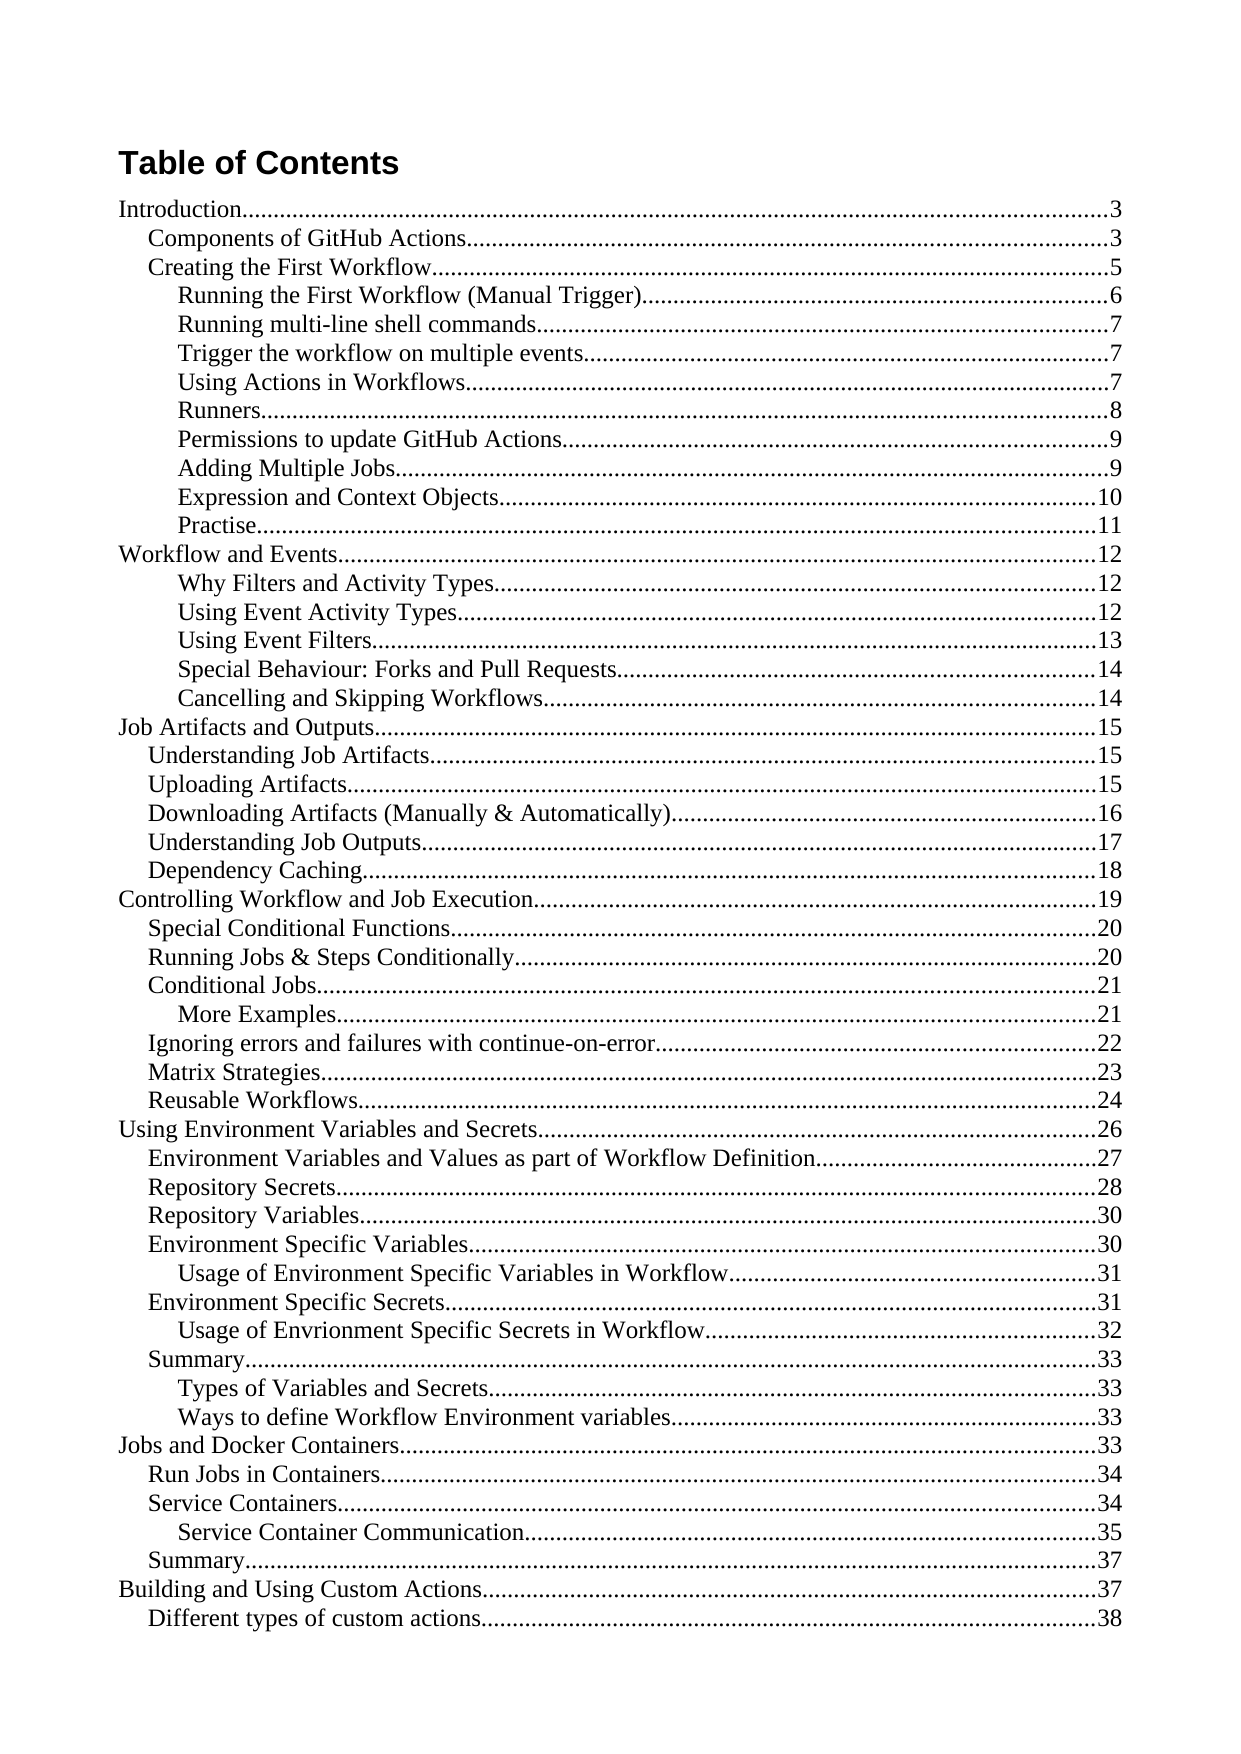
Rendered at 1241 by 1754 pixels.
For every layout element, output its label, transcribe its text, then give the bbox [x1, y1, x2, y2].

text Trigger the workflow on multiple events 7 [177, 338, 1122, 367]
text Cancelling and Skipping Workflows 14 [177, 683, 1122, 712]
text Environment Specific Secrets 31 [148, 1287, 1122, 1315]
text Running multi-line shell commands 7 [177, 309, 1122, 338]
text Introduction 3 [118, 194, 1122, 223]
text Service Container Communication 35 [177, 1517, 1122, 1545]
text Different types of custom actions 38 [148, 1603, 1122, 1632]
text Using Environment Variables and Secrets 26 [118, 1114, 1122, 1143]
text Dependency Caching 18 [148, 855, 1122, 884]
text Repository Secrets 28 [148, 1172, 1122, 1200]
text Special Conditional Functions 20 [148, 913, 1122, 942]
text Creating the First Workflow 5 [148, 252, 1122, 280]
text Running Jobs & Steps Conditionally 20 [148, 942, 1122, 970]
text Run Jobs in Containers 34 [148, 1459, 1122, 1488]
text Runners 8 [177, 395, 1122, 424]
text Permissions to update GitHub Actions 9 [177, 424, 1122, 453]
text Downloading Artifacts (Manually & Automatically) 16 [148, 798, 1122, 827]
text Service Containers 34 [148, 1488, 1122, 1517]
text Understanding Job Outputs 17 [148, 827, 1122, 855]
text Usage of Environment Specific Variables in Workflow 31 [177, 1258, 1122, 1287]
text Uploading Artifacts 15 [148, 769, 1122, 798]
text Adding Multiple Jobs 9 [177, 453, 1122, 482]
text Jobs and Docker Containers 33 [118, 1430, 1122, 1459]
text Workflow and Events 12 [118, 539, 1122, 568]
text Reusable Workflows 24 [148, 1085, 1122, 1114]
text Environment Specific Variables 30 [148, 1229, 1122, 1258]
text Environment Variables and Values as part of Workflow Definition 27 [148, 1143, 1122, 1172]
text Understanding Job Artifacts 15 [148, 740, 1122, 769]
text Ignoring errors and failures with continue-on-error 22 [148, 1028, 1122, 1057]
text Using Actions in Workflows 7 [177, 367, 1122, 395]
text Using Event Filters 13 [177, 625, 1122, 654]
text Building and Using Custom Actions 37 [118, 1574, 1122, 1603]
text Why Filters and Activity Types 12 [177, 568, 1122, 597]
text Conditional Jobs 21 [148, 970, 1122, 999]
text Special Behaviour: Forks and Pull Requests 14 [177, 654, 1122, 683]
text Expression and Context Objects 10 [177, 482, 1122, 510]
text Summary 37 [148, 1545, 1122, 1574]
text Components of GitHub Actions 3 [148, 223, 1122, 252]
text Ways to define Workflow Environment variables 33 [177, 1402, 1122, 1430]
subtitle Table of Contents [118, 143, 1122, 182]
text Job Artifacts and Outputs 15 [118, 712, 1122, 740]
text Matrix Strategies 23 [148, 1057, 1122, 1085]
text Controlling Workflow and Job Execution 19 [118, 884, 1122, 913]
text More Examples 21 [177, 999, 1122, 1028]
text Repository Variables 30 [148, 1200, 1122, 1229]
text Usage of Envrionment Specific Secrets in Workflow 32 [177, 1315, 1122, 1344]
text Types of Variables and Secrets 33 [177, 1373, 1122, 1402]
text Practise 11 [177, 510, 1122, 539]
text Using Event Activity Types 12 [177, 597, 1122, 625]
text Running the First Workflow (Manual Trigger) 6 [177, 280, 1122, 309]
text Summary 33 [148, 1344, 1122, 1373]
